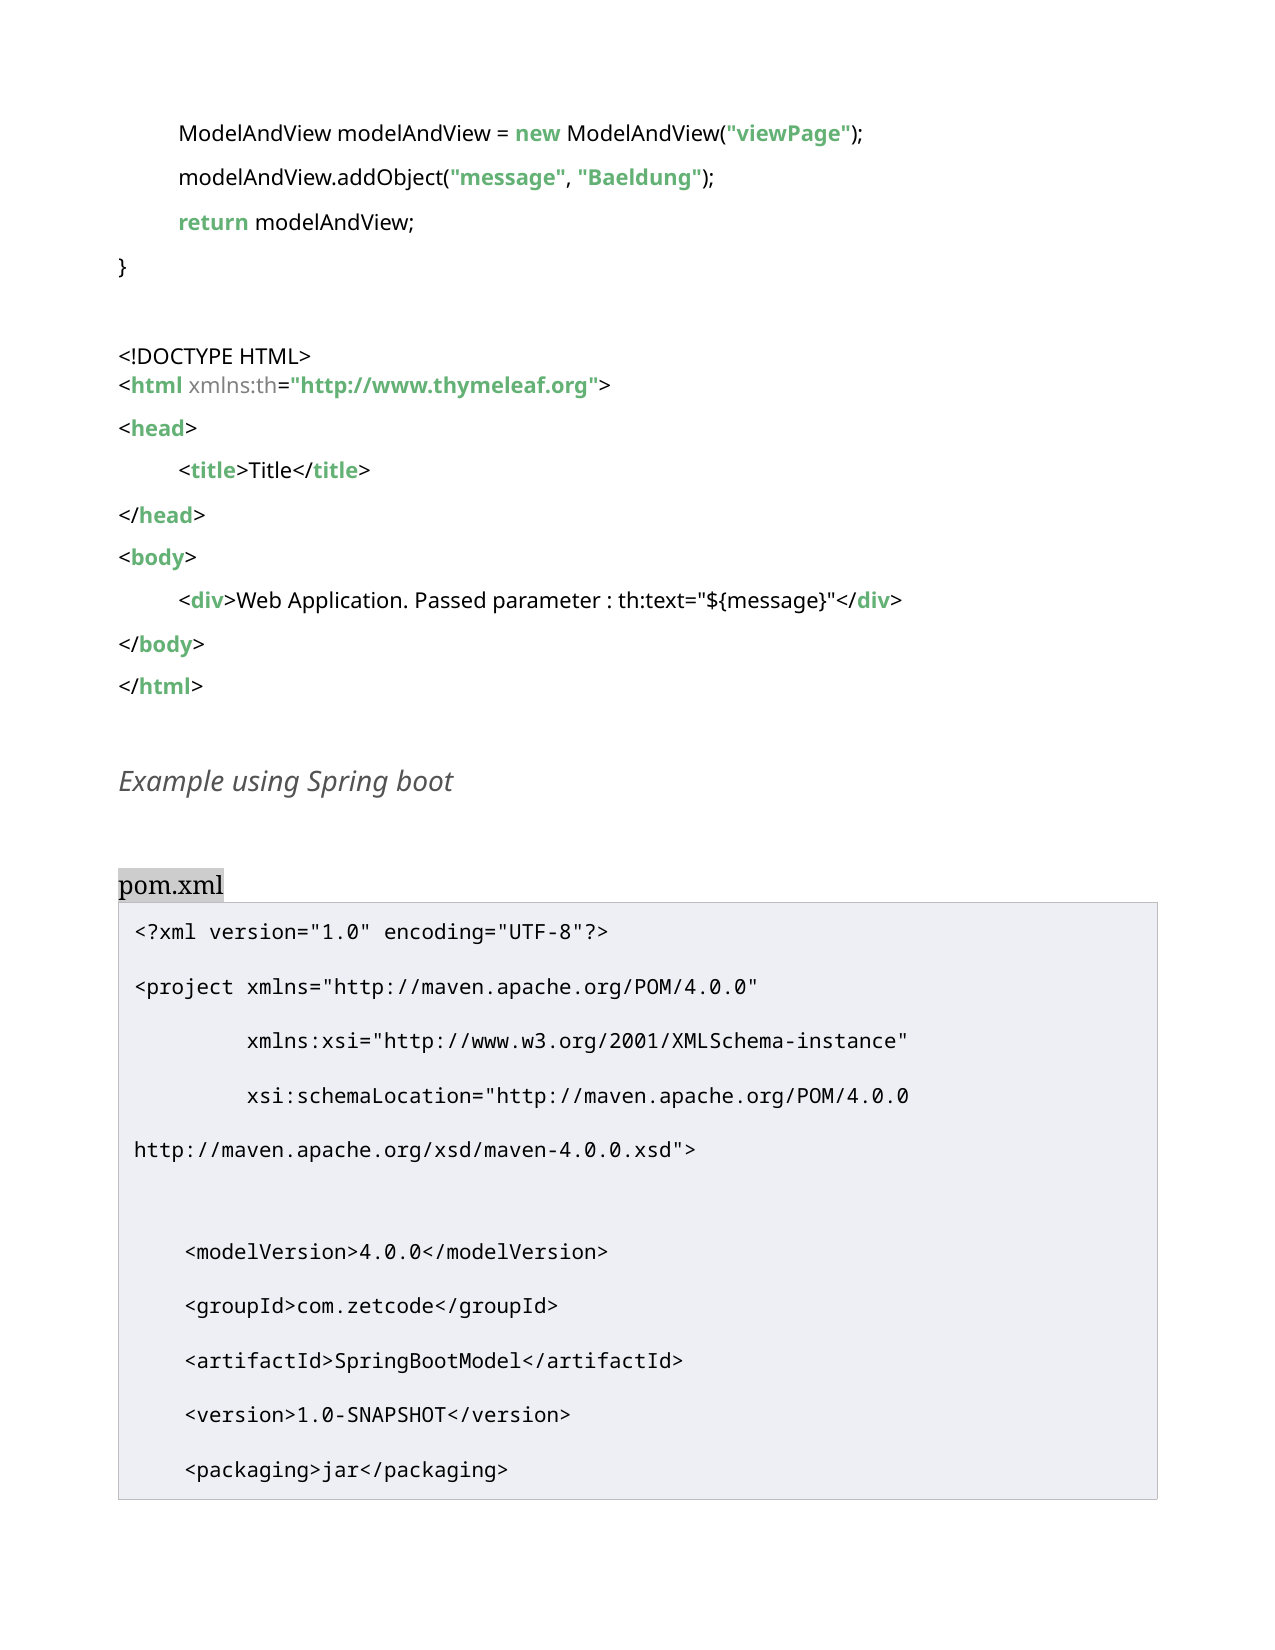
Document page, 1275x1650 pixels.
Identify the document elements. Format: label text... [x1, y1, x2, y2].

text <div>Web Application. Passed parameter : th:text="${message}"</div> [118, 585, 1157, 616]
text </html> [118, 671, 1157, 701]
text pom.xml [118, 868, 1157, 902]
text } [118, 251, 1157, 280]
text </body> [118, 629, 1157, 659]
text <version>1.0-SNAPSHOT</version> [119, 1385, 1157, 1429]
text <title>Title</title> [118, 456, 1157, 486]
text Example using Spring boot [118, 761, 1157, 800]
text <?xml version="1.0" encoding="UTF-8"?> [119, 903, 1157, 946]
text <!DOCTYPE HTML> [118, 341, 1157, 371]
text return modelAndView; [118, 206, 1157, 237]
text <head> [118, 413, 1157, 443]
text <groupId>com.zetcode</groupId> [119, 1276, 1157, 1320]
text http://maven.apache.org/xsd/maven-4.0.0.xsd"> [119, 1119, 1157, 1164]
text <body> [118, 542, 1157, 572]
text modelAndView.addObject("message", "Baeldung"); [118, 162, 1157, 193]
text <packaging>jar</packaging> [119, 1439, 1157, 1499]
text <artifactId>SpringBootModel</artifactId> [119, 1330, 1157, 1375]
text xsi:schemaLocation="http://maven.apache.org/POM/4.0.0 [119, 1065, 1157, 1109]
text <html xmlns:th="http://www.thymeleaf.org"> [118, 371, 1157, 400]
text <project xmlns="http://maven.apache.org/POM/4.0.0" [119, 956, 1157, 1000]
text </head> [118, 500, 1157, 529]
text ModelAndView modelAndView = new ModelAndView("viewPage"); [118, 118, 1157, 149]
text xmlns:xsi="http://www.w3.org/2001/XMLSchema-instance" [119, 1011, 1157, 1055]
text <modelVersion>4.0.0</modelVersion> [119, 1221, 1157, 1266]
